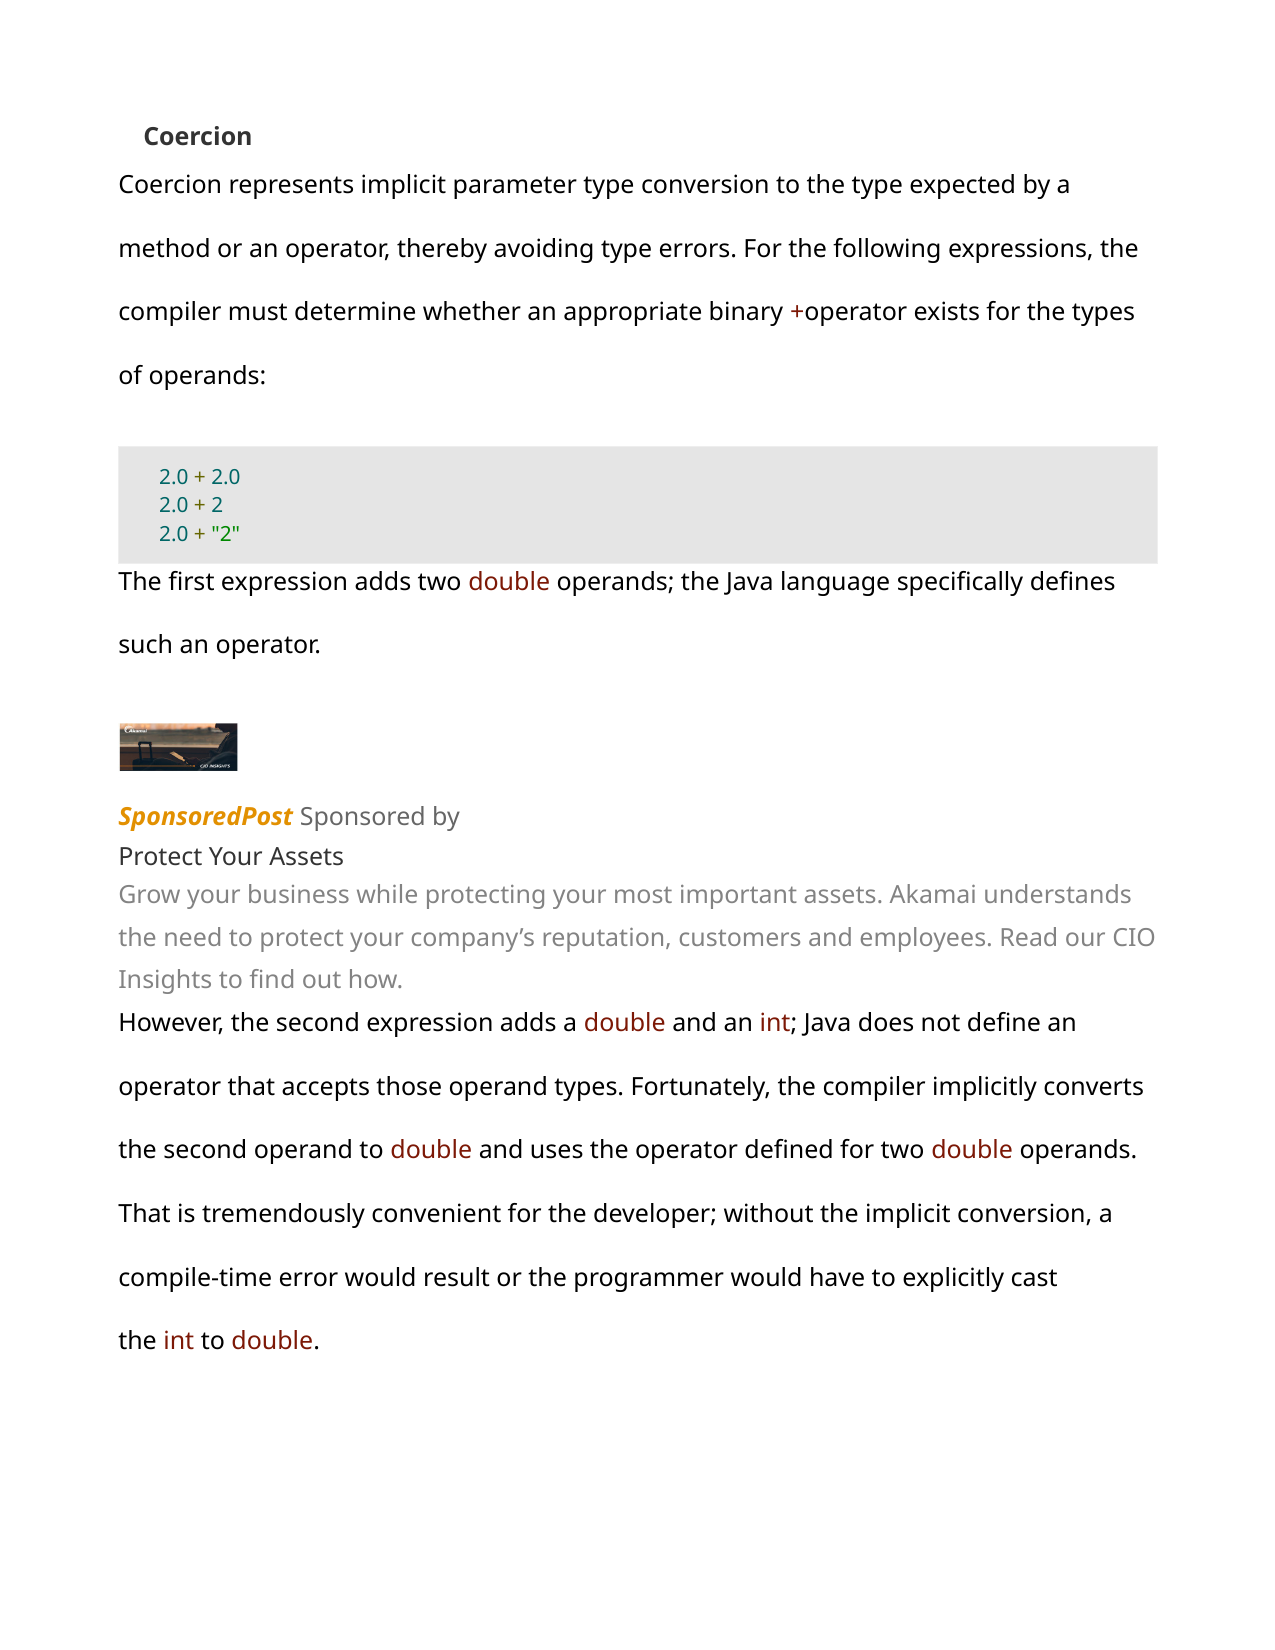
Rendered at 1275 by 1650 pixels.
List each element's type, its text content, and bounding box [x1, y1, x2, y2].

picture [118, 715, 240, 778]
text 2.0 + "2" [119, 503, 1157, 563]
text Protect Your Assets [118, 839, 1157, 873]
text SponsoredPost Sponsored by [118, 798, 1157, 832]
text 2.0 + 2.0 [119, 447, 1157, 475]
text Grow your business while protecting your most important assets. Akamai understands the need to protect your company’s reputation, customers and employees. Read our CIO Insights to find out how. [118, 877, 1157, 996]
text 2.0 + 2 [119, 475, 1157, 503]
text The first expression adds two double operands; the Java language specifically defines such an operator. [118, 564, 1157, 661]
text However, the second expression adds a double and an int; Java does not define an operator that accepts those operand types. Fortunately, the compiler implicitly converts the second operand to double and uses the operator defined for two double operands. That is tremendously convenient for the developer; without the implicit conversion, a compile-time error would result or the programmer would have to explicitly cast the int to double. [118, 1004, 1157, 1357]
subtitle Coercion [143, 118, 1157, 152]
text Coercion represents implicit parameter type conversion to the type expected by a method or an operator, thereby avoiding type errors. For the following expressions, the compiler must determine whether an appropriate binary +operator exists for the types of operands: [118, 167, 1157, 392]
